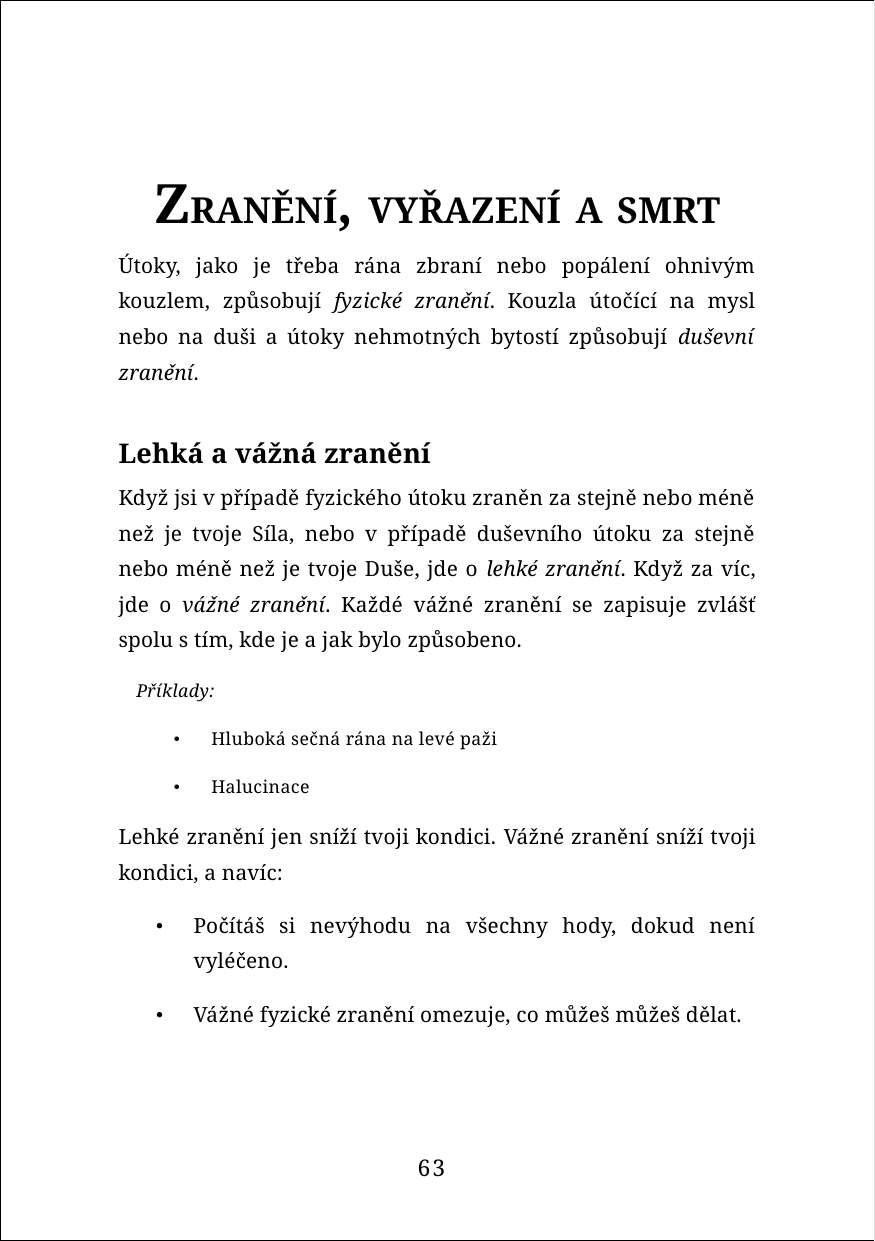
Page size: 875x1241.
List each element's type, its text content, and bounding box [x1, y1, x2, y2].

text Útoky, jako je třeba rána zbraní nebo popálení ohnivým kouzlem, způsobují fyzické zranění. Kouzla útočící na mysl nebo na duši a útoky nehmotných bytostí způsobují duševní zranění. [118, 251, 756, 386]
list Počítáš si nevýhodu na všechny hody, dokud není vyléčeno. [156, 911, 756, 975]
list Vážné fyzické zranění omezuje, co můžeš můžeš dělat. [156, 1000, 756, 1028]
list Hluboká sečná rána na levé paži [173, 726, 756, 751]
text Příklady: [136, 678, 756, 703]
text Když jsi v případě fyzického útoku zraněn za stejně nebo méně než je tvoje Síla, nebo v případě duševního útoku za stejně nebo méně než je tvoje Duše, jde o lehké zranění. Když za víc, jde o vážné zranění. Každé vážné zranění se zapisuje zvlášť spolu s tím, kde je a jak bylo způsobeno. [118, 483, 756, 654]
subtitle Zranění, vyřazení a smrt [118, 166, 756, 239]
list Halucinace [173, 774, 756, 798]
subtitle Lehká a vážná zranění [118, 434, 756, 471]
text Lehké zranění jen sníží tvoji kondici. Vážné zranění sníží tvoji kondici, a navíc: [118, 822, 756, 886]
